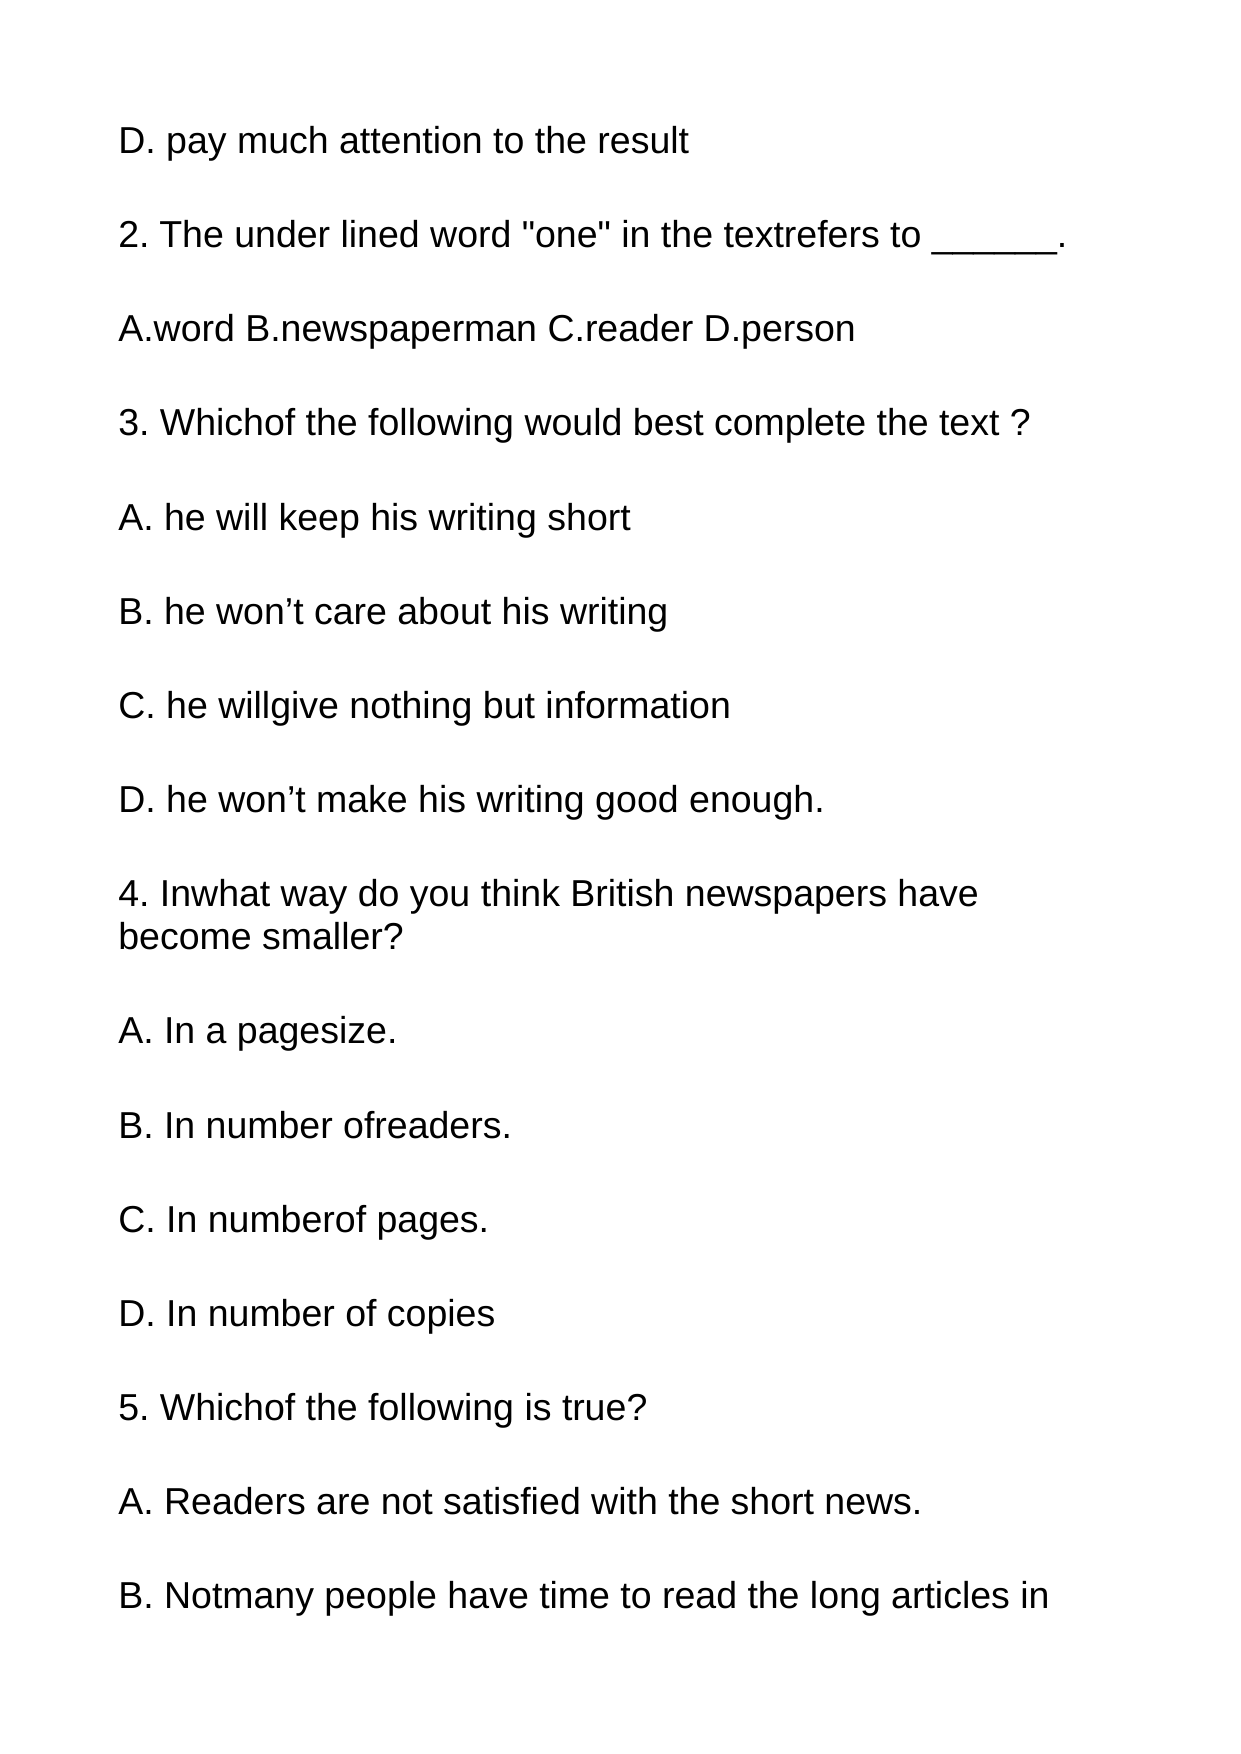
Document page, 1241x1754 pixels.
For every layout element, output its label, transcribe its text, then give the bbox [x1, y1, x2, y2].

text D. pay much attention to the result [118, 118, 1122, 161]
text A. In a pagesize. [118, 1009, 1122, 1052]
text A. he will keep his writing short [118, 495, 1122, 538]
text C. In numberof pages. [118, 1197, 1122, 1240]
text C. he willgive nothing but information [118, 683, 1122, 726]
text A.word B.newspaperman C.reader D.person [118, 306, 1122, 349]
text 4. Inwhat way do you think British newspapers have become smaller? [118, 871, 1122, 958]
text D. In number of copies [118, 1291, 1122, 1334]
text B. he won’t care about his writing [118, 589, 1122, 632]
text 5. Whichof the following is true? [118, 1385, 1122, 1428]
text B. Notmany people have time to read the long articles in [118, 1574, 1122, 1617]
text 2. The under lined word "one" in the textrefers to ______. [118, 212, 1122, 255]
text D. he won’t make his writing good enough. [118, 777, 1122, 820]
text A. Readers are not satisfied with the short news. [118, 1479, 1122, 1523]
text B. In number ofreaders. [118, 1103, 1122, 1146]
text 3. Whichof the following would best complete the text ? [118, 401, 1122, 444]
